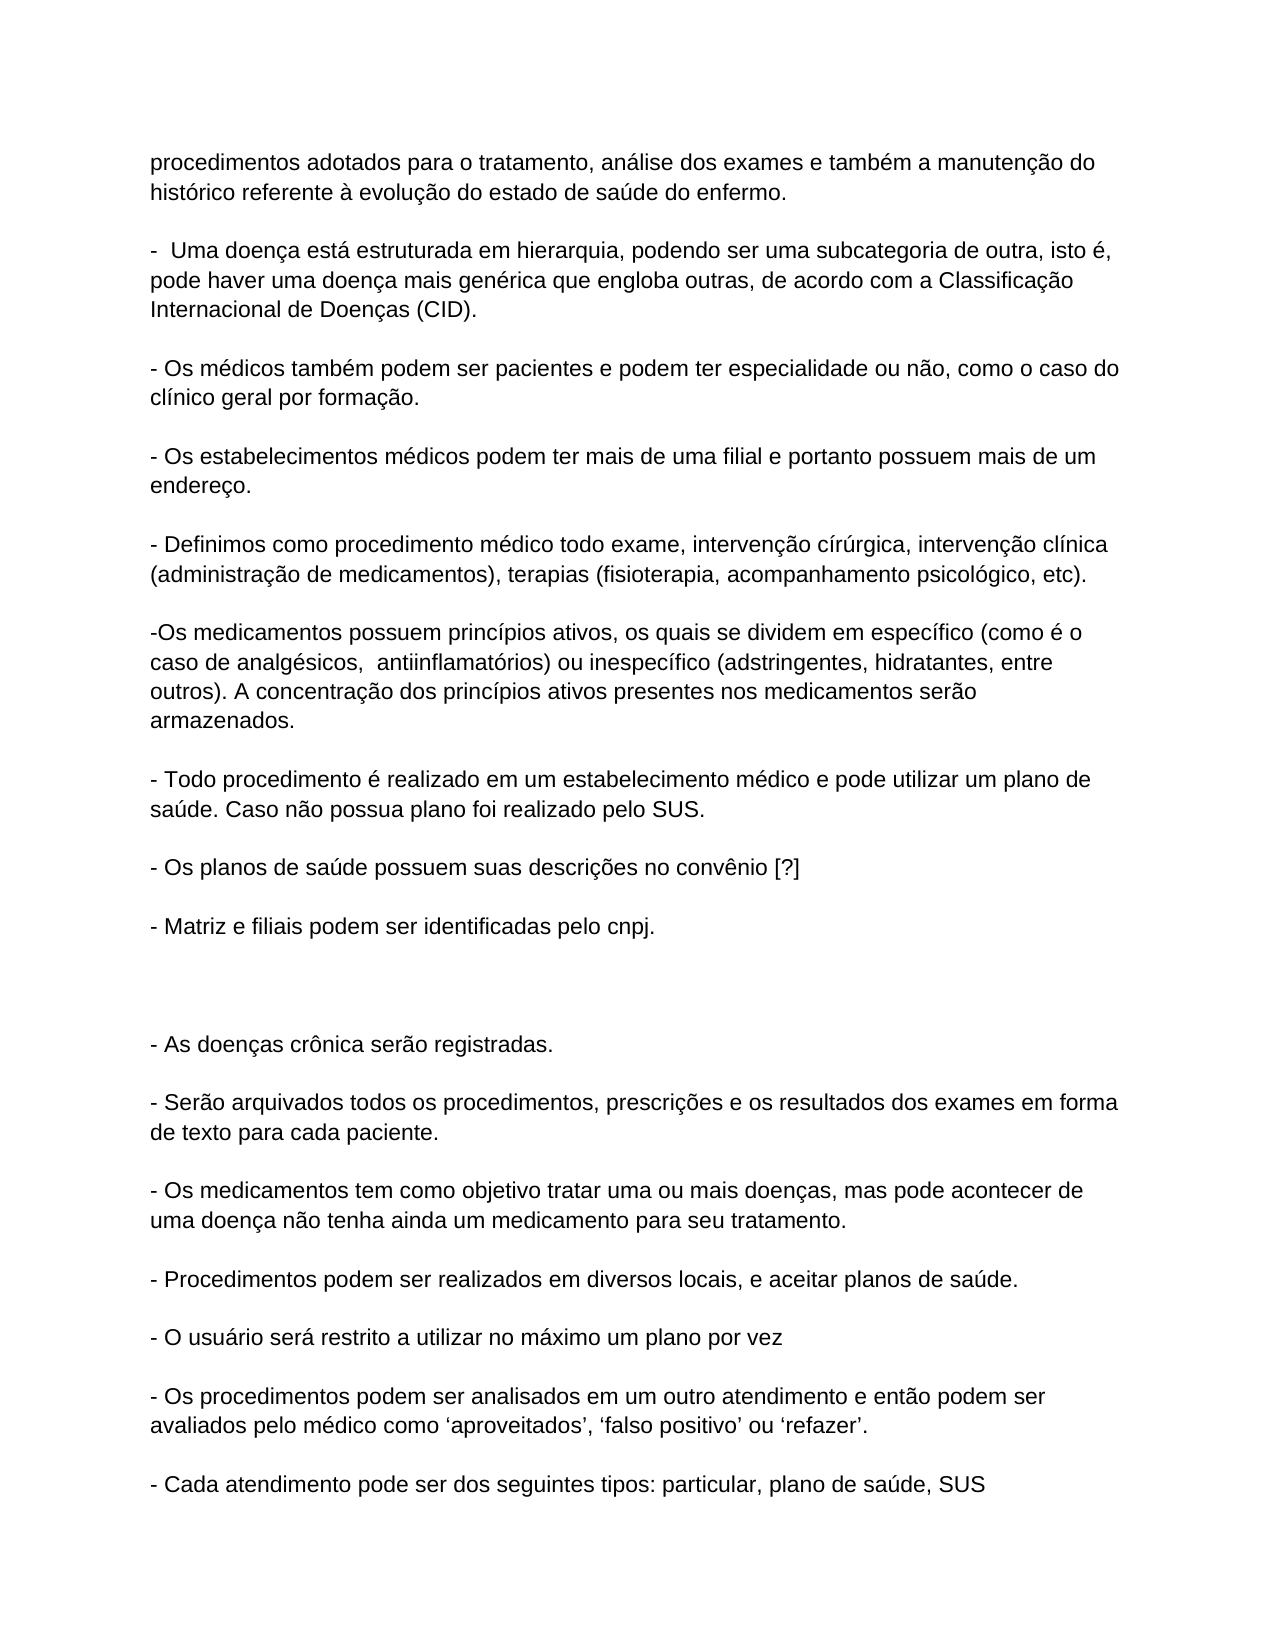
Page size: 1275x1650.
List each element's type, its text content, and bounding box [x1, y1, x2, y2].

text - Serão arquivados todos os procedimentos, prescrições e os resultados dos exames em forma de texto para cada paciente. [150, 1090, 1125, 1145]
text - Cada atendimento pode ser dos seguintes tipos: particular, plano de saúde, SUS [150, 1472, 1125, 1497]
text procedimentos adotados para o tratamento, análise dos exames e também a manutenção do histórico referente à evolução do estado de saúde do enfermo. [150, 150, 1125, 205]
text - Todo procedimento é realizado em um estabelecimento médico e pode utilizar um plano de saúde. Caso não possua plano foi realizado pelo SUS. [150, 767, 1125, 822]
text - Definimos como procedimento médico todo exame, intervenção círúrgica, intervenção clínica (administração de medicamentos), terapias (fisioterapia, acompanhamento psicológico, etc). [150, 532, 1125, 587]
text - Os medicamentos tem como objetivo tratar uma ou mais doenças, mas pode acontecer de uma doença não tenha ainda um medicamento para seu tratamento. [150, 1178, 1125, 1233]
text - Uma doença está estruturada em hierarquia, podendo ser uma subcategoria de outra, isto é, pode haver uma doença mais genérica que engloba outras, de acordo com a Classificação Internacional de Doenças (CID). [150, 238, 1125, 322]
text - Os estabelecimentos médicos podem ter mais de uma filial e portanto possuem mais de um endereço. [150, 444, 1125, 499]
text - O usuário será restrito a utilizar no máximo um plano por vez [150, 1325, 1125, 1351]
text - Os médicos também podem ser pacientes e podem ter especialidade ou não, como o caso do clínico geral por formação. [150, 356, 1125, 411]
text - Procedimentos podem ser realizados em diversos locais, e aceitar planos de saúde. [150, 1266, 1125, 1292]
text - Matriz e filiais podem ser identificadas pelo cnpj. [150, 914, 1125, 939]
text -Os medicamentos possuem princípios ativos, os quais se dividem em específico (como é o caso de analgésicos, antiinflamatórios) ou inespecífico (adstringentes, hidratantes, entre outros). A concentração dos princípios ativos presentes nos medicamentos serão armazenados. [150, 620, 1125, 734]
text - Os procedimentos podem ser analisados em um outro atendimento e então podem ser avaliados pelo médico como ‘aproveitados’, ‘falso positivo’ ou ‘refazer’. [150, 1384, 1125, 1439]
text - Os planos de saúde possuem suas descrições no convênio [?] [150, 855, 1125, 881]
text - As doenças crônica serão registradas. [150, 1031, 1125, 1057]
